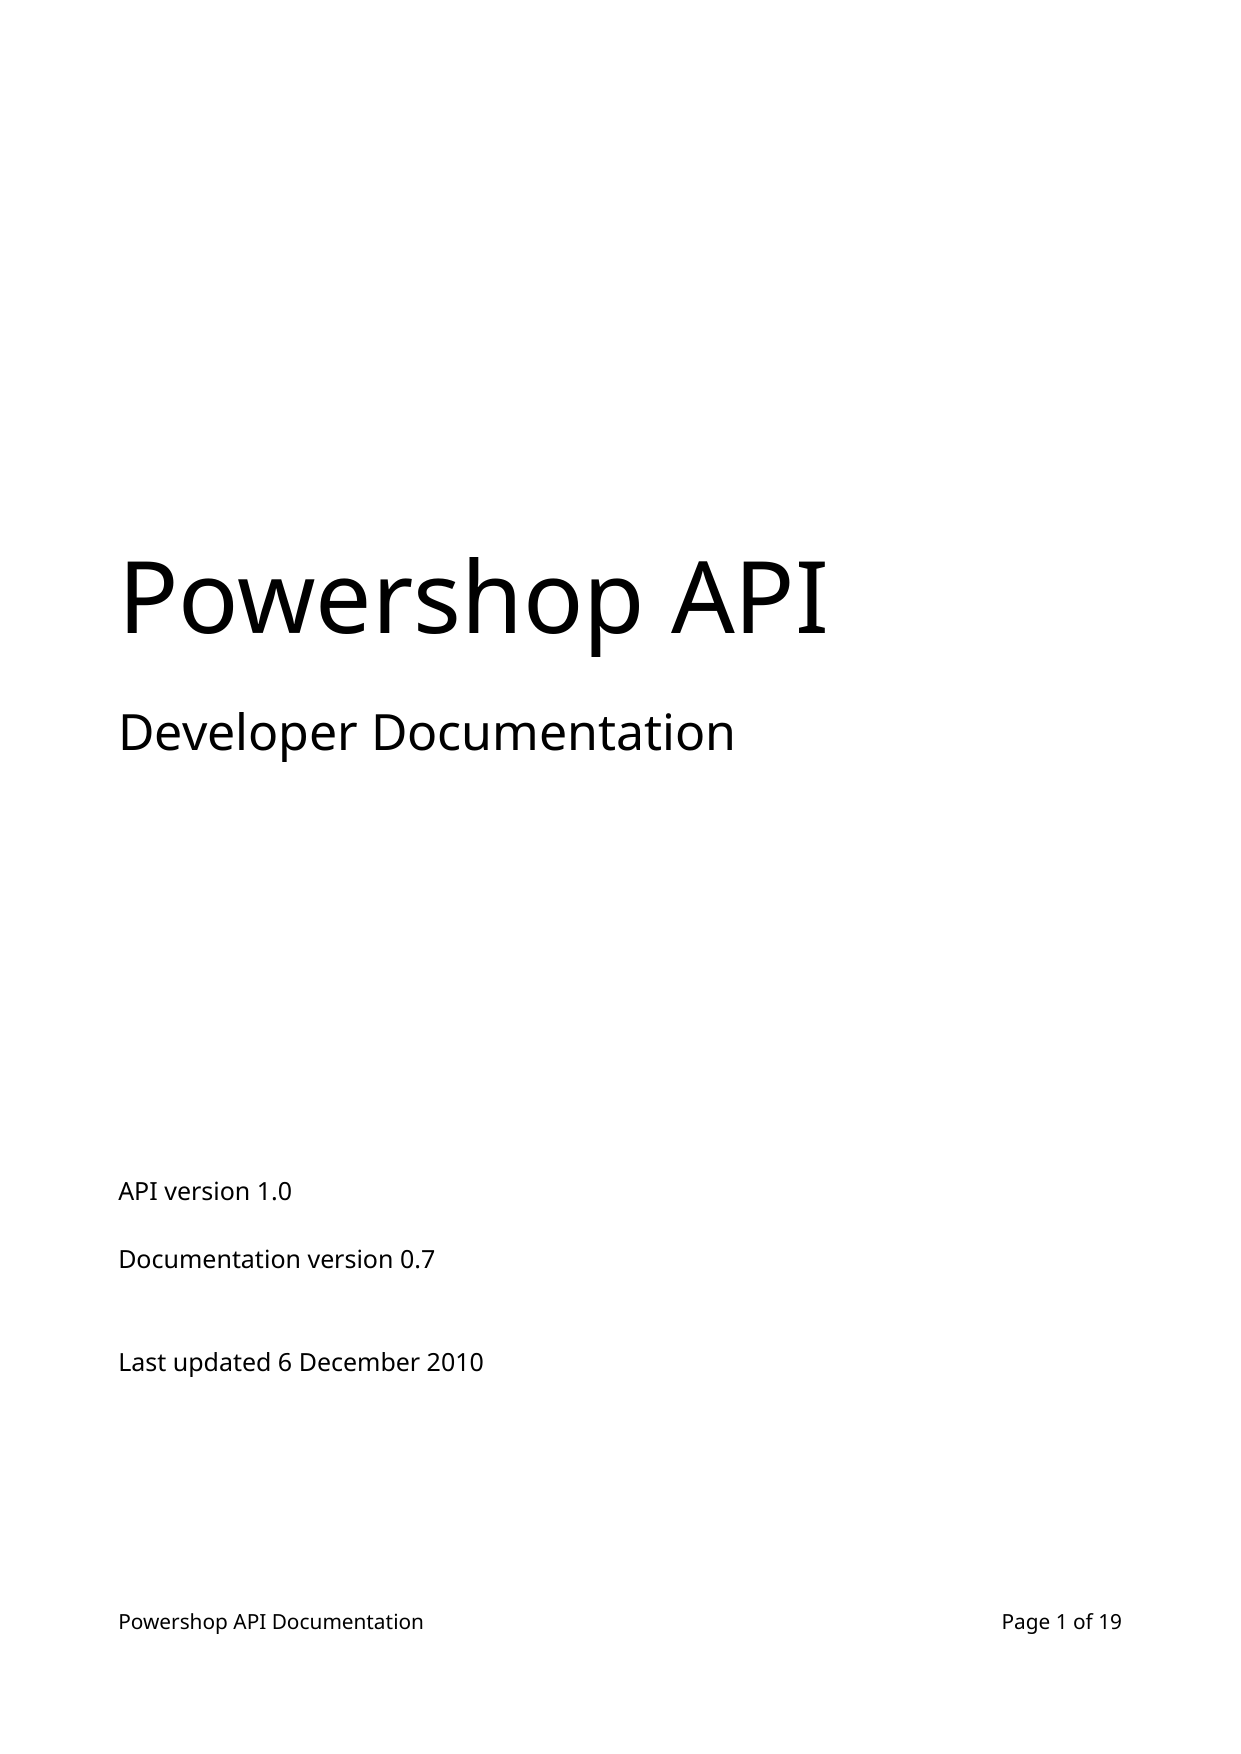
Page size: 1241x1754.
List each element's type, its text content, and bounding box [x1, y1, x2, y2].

text API version 1.0 [118, 1174, 1122, 1208]
text Documentation version 0.7 [118, 1242, 1122, 1276]
text Last updated 6 December 2010 [118, 1344, 1122, 1378]
text Developer Documentation [118, 697, 1122, 765]
text Powershop API [118, 527, 1122, 663]
